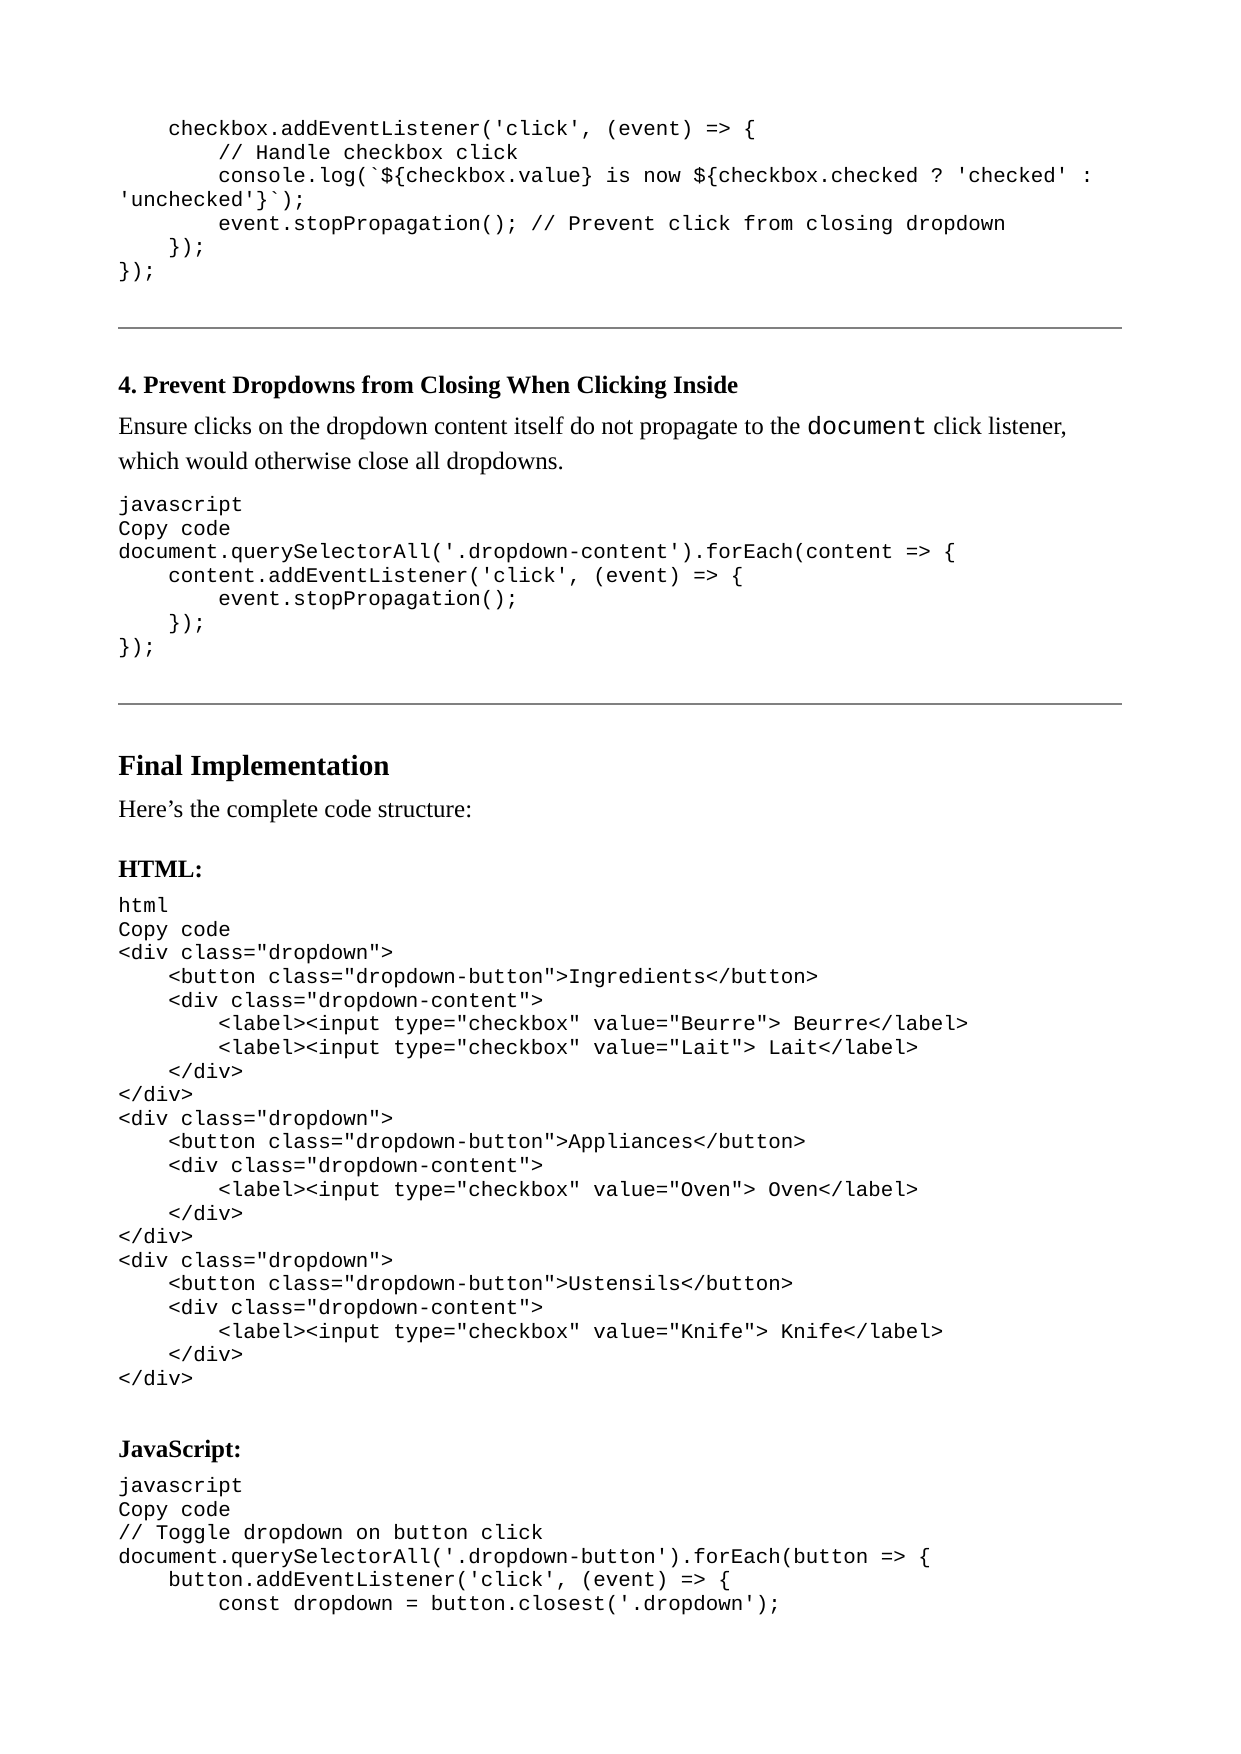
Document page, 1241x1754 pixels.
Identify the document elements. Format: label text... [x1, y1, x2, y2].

text button.addEventListener('click', (event) => { [118, 1569, 1122, 1593]
text </div> [118, 1061, 1122, 1084]
text console.log(`${checkbox.value} is now ${checkbox.checked ? 'checked' : 'unchecked'}`); [118, 165, 1122, 213]
text <label><input type="checkbox" value="Oven"> Oven</label> [118, 1179, 1122, 1202]
text <div class="dropdown"> [118, 1108, 1122, 1132]
text javascript [118, 1475, 1122, 1498]
subtitle JavaScript: [118, 1434, 1122, 1462]
text </div> [118, 1084, 1122, 1108]
text javascript [118, 494, 1122, 517]
text <div class="dropdown-content"> [118, 1297, 1122, 1321]
subtitle Final Implementation [118, 748, 1122, 781]
text </div> [118, 1344, 1122, 1368]
text event.stopPropagation(); // Prevent click from closing dropdown [118, 213, 1122, 236]
text <label><input type="checkbox" value="Lait"> Lait</label> [118, 1037, 1122, 1061]
text document.querySelectorAll('.dropdown-button').forEach(button => { [118, 1546, 1122, 1569]
text </div> [118, 1202, 1122, 1226]
text Copy code [118, 517, 1122, 541]
text html [118, 895, 1122, 919]
text <div class="dropdown-content"> [118, 1155, 1122, 1179]
text // Handle checkbox click [118, 142, 1122, 165]
text // Toggle dropdown on button click [118, 1522, 1122, 1546]
text document.querySelectorAll('.dropdown-content').forEach(content => { [118, 541, 1122, 565]
text <label><input type="checkbox" value="Knife"> Knife</label> [118, 1321, 1122, 1344]
text </div> [118, 1368, 1122, 1392]
text </div> [118, 1226, 1122, 1250]
text }); [118, 636, 1122, 659]
subtitle HTML: [118, 854, 1122, 883]
text <div class="dropdown"> [118, 1250, 1122, 1273]
text Copy code [118, 1498, 1122, 1522]
text Here’s the complete code structure: [118, 794, 1122, 822]
text }); [118, 236, 1122, 260]
text <div class="dropdown-content"> [118, 990, 1122, 1013]
text event.stopPropagation(); [118, 588, 1122, 612]
text Copy code [118, 919, 1122, 942]
text checkbox.addEventListener('click', (event) => { [118, 118, 1122, 142]
text content.addEventListener('click', (event) => { [118, 565, 1122, 588]
text <button class="dropdown-button">Ustensils</button> [118, 1273, 1122, 1297]
text }); [118, 612, 1122, 636]
text <button class="dropdown-button">Ingredients</button> [118, 966, 1122, 990]
text const dropdown = button.closest('.dropdown'); [118, 1593, 1122, 1617]
subtitle 4. Prevent Dropdowns from Closing When Clicking Inside [118, 370, 1122, 399]
text <button class="dropdown-button">Appliances</button> [118, 1132, 1122, 1155]
text }); [118, 260, 1122, 284]
text Ensure clicks on the dropdown content itself do not propagate to the document click listener, which would otherwise close all dropdowns. [118, 411, 1122, 475]
text <div class="dropdown"> [118, 942, 1122, 966]
text <label><input type="checkbox" value="Beurre"> Beurre</label> [118, 1013, 1122, 1037]
